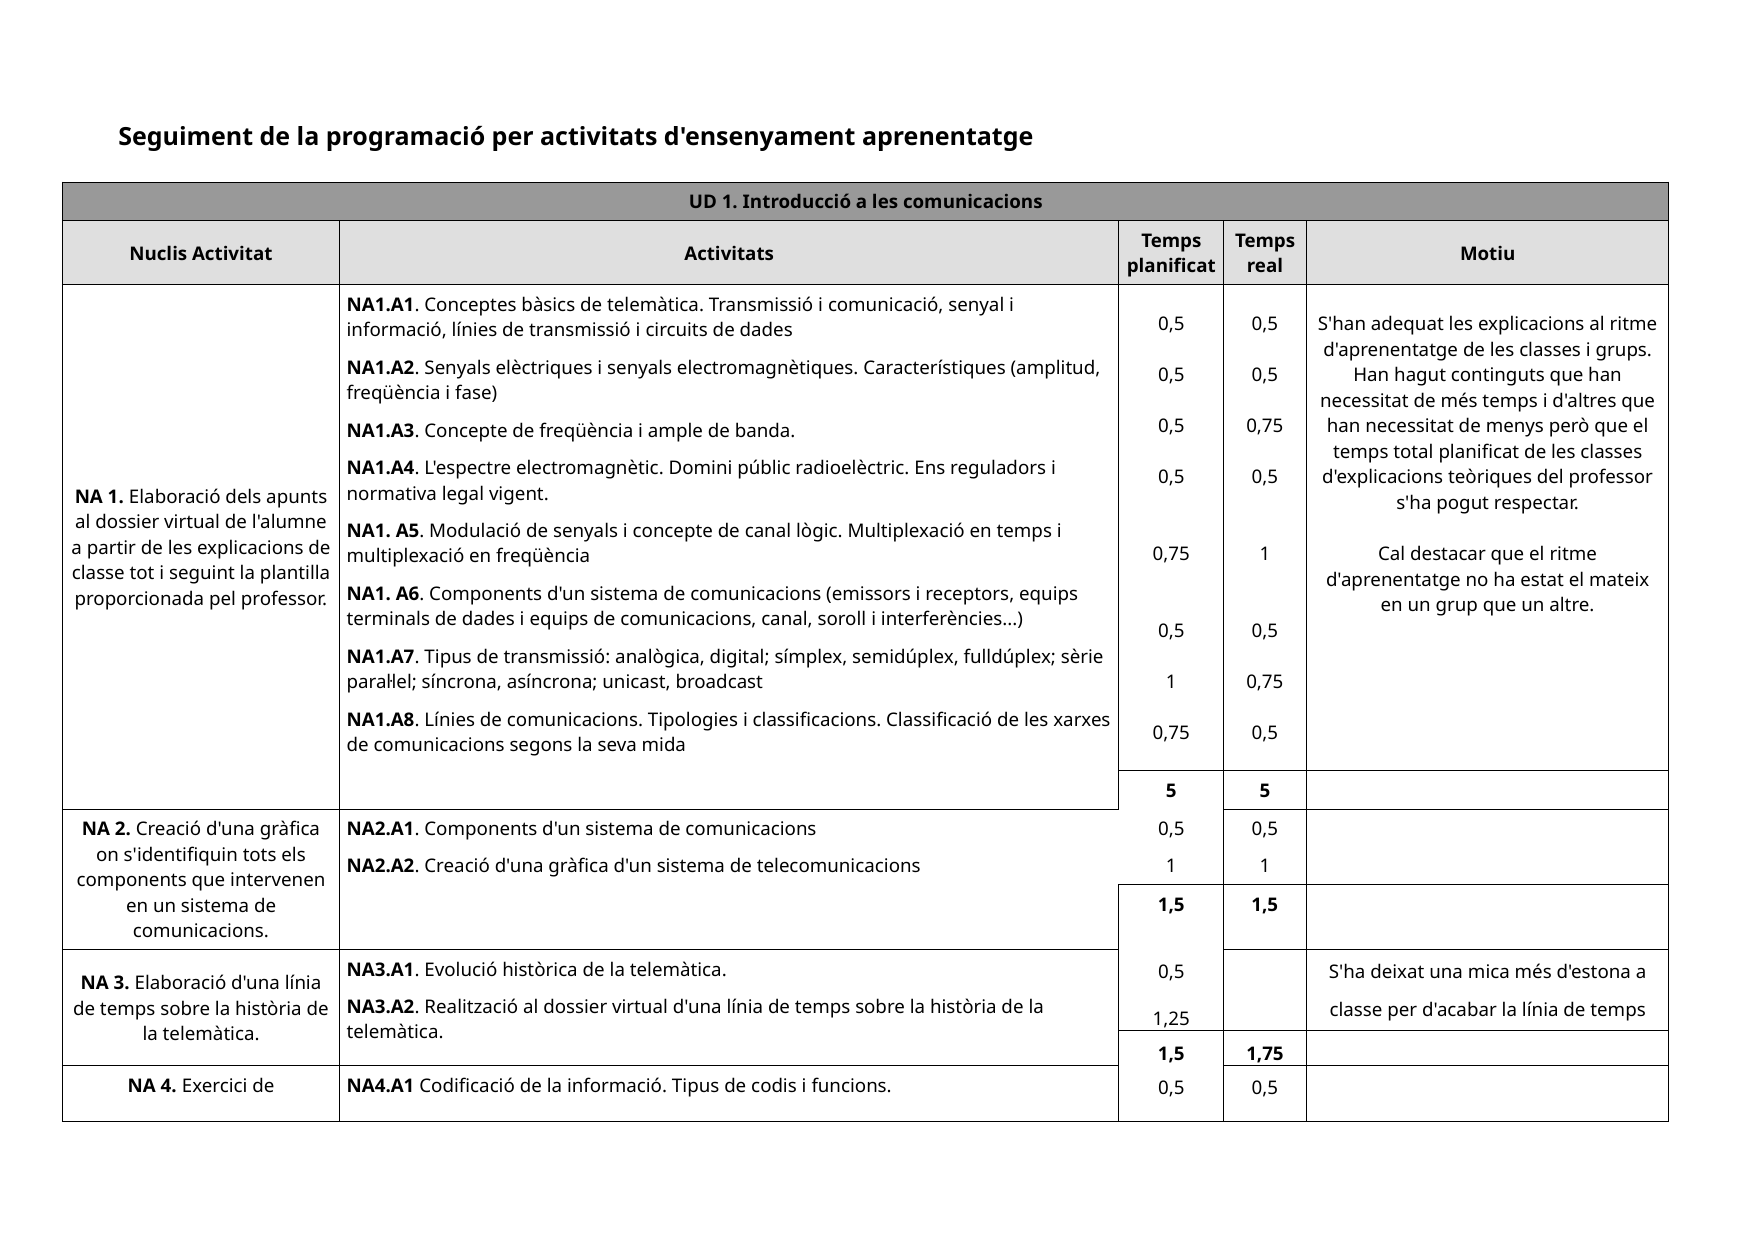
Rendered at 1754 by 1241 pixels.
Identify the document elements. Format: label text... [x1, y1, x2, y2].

table_header 0,5 0,5 0,5 0,5 0,75 0,5 1 0,75 [1119, 285, 1223, 770]
table_header 0,5 1 [1224, 810, 1306, 884]
table_cell 5 [1224, 771, 1306, 808]
table_cell NA2.A1. Components d'un sistema de comunicacions NA2.A2. Creació d'una gràfica d'un sistema de telecomunicacions [340, 810, 1119, 949]
table_cell NA 2. Creació d'una gràfica on s'identifiquin tots els components que intervenen en un sistema de comunicacions. [63, 810, 339, 949]
table_header UD 1. Introducció a les comunicacions [63, 183, 1668, 220]
table_cell 1,5 [1224, 885, 1306, 949]
table_cell NA 3. Elaboració d'una línia de temps sobre la història de la telemàtica. [63, 950, 339, 1065]
table_cell NA 1. Elaboració dels apunts al dossier virtual de l'alumne a partir de les explicacions de classe tot i seguint la plantilla proporcionada pel professor. [63, 285, 339, 808]
table_cell Temps planificat [1119, 221, 1223, 284]
table_header 0,5 [1224, 1066, 1306, 1121]
table_cell 1,5 [1119, 1031, 1223, 1065]
table_cell NA 4. Exercici de [63, 1066, 339, 1121]
table_cell [1307, 885, 1668, 949]
table_cell 1,75 [1224, 1031, 1306, 1065]
table_header 0,5 1 [1119, 809, 1223, 884]
table_header 0,5 1,25 [1119, 949, 1223, 1030]
table_header 0,5 [1119, 1065, 1223, 1121]
table_cell [1307, 1031, 1668, 1065]
table_header S'ha deixat una mica més d'estona a classe per d'acabar la línia de temps [1307, 950, 1668, 1030]
table_header [1224, 950, 1306, 1030]
text Seguiment de la programació per activitats d'ensenyament aprenentatge [118, 118, 1636, 152]
table_header 0,5 0,5 0,75 0,5 1 0,5 0,75 0,5 [1224, 285, 1306, 770]
table_cell Temps real [1224, 221, 1306, 284]
table_header [1307, 810, 1668, 884]
table_cell NA3.A1. Evolució històrica de la telemàtica. NA3.A2. Realització al dossier virtual d'una línia de temps sobre la història de la telemàtica. [340, 950, 1118, 1065]
table_cell NA4.A1 Codificació de la informació. Tipus de codis i funcions. [340, 1066, 1118, 1121]
table_cell 1,5 [1119, 885, 1223, 949]
table_cell Activitats [340, 221, 1118, 284]
table_cell [1307, 771, 1668, 808]
table_header [1307, 1066, 1668, 1121]
table_header S'han adequat les explicacions al ritme d'aprenentatge de les classes i grups. Han hagut continguts que han necessitat de més temps i d'altres que han necessitat de menys però que el temps total planificat de les classes d'explicacions teòriques del professor s'ha pogut respectar. Cal destacar que el ritme d'aprenentatge no ha estat el mateix en un grup que un altre. [1307, 285, 1668, 770]
table_cell NA1.A1. Conceptes bàsics de telemàtica. Transmissió i comunicació, senyal i informació, línies de transmissió i circuits de dades NA1.A2. Senyals elèctriques i senyals electromagnètiques. Característiques (amplitud, freqüència i fase) NA1.A3. Concepte de freqüència i ample de banda. NA1.A4. L'espectre electromagnètic. Domini públic radioelèctric. Ens reguladors i normativa legal vigent. NA1. A5. Modulació de senyals i concepte de canal lògic. Multiplexació en temps i multiplexació en freqüència NA1. A6. Components d'un sistema de comunicacions (emissors i receptors, equips terminals de dades i equips de comunicacions, canal, soroll i interferències...) NA1.A7. Tipus de transmissió: analògica, digital; símplex, semidúplex, fulldúplex; sèrie paral·lel; síncrona, asíncrona; unicast, broadcast NA1.A8. Línies de comunicacions. Tipologies i classificacions. Classificació de les xarxes de comunicacions segons la seva mida [340, 285, 1118, 808]
table_cell 5 [1119, 771, 1223, 808]
table_cell Nuclis Activitat [63, 221, 339, 284]
table_cell Motiu [1307, 221, 1668, 284]
